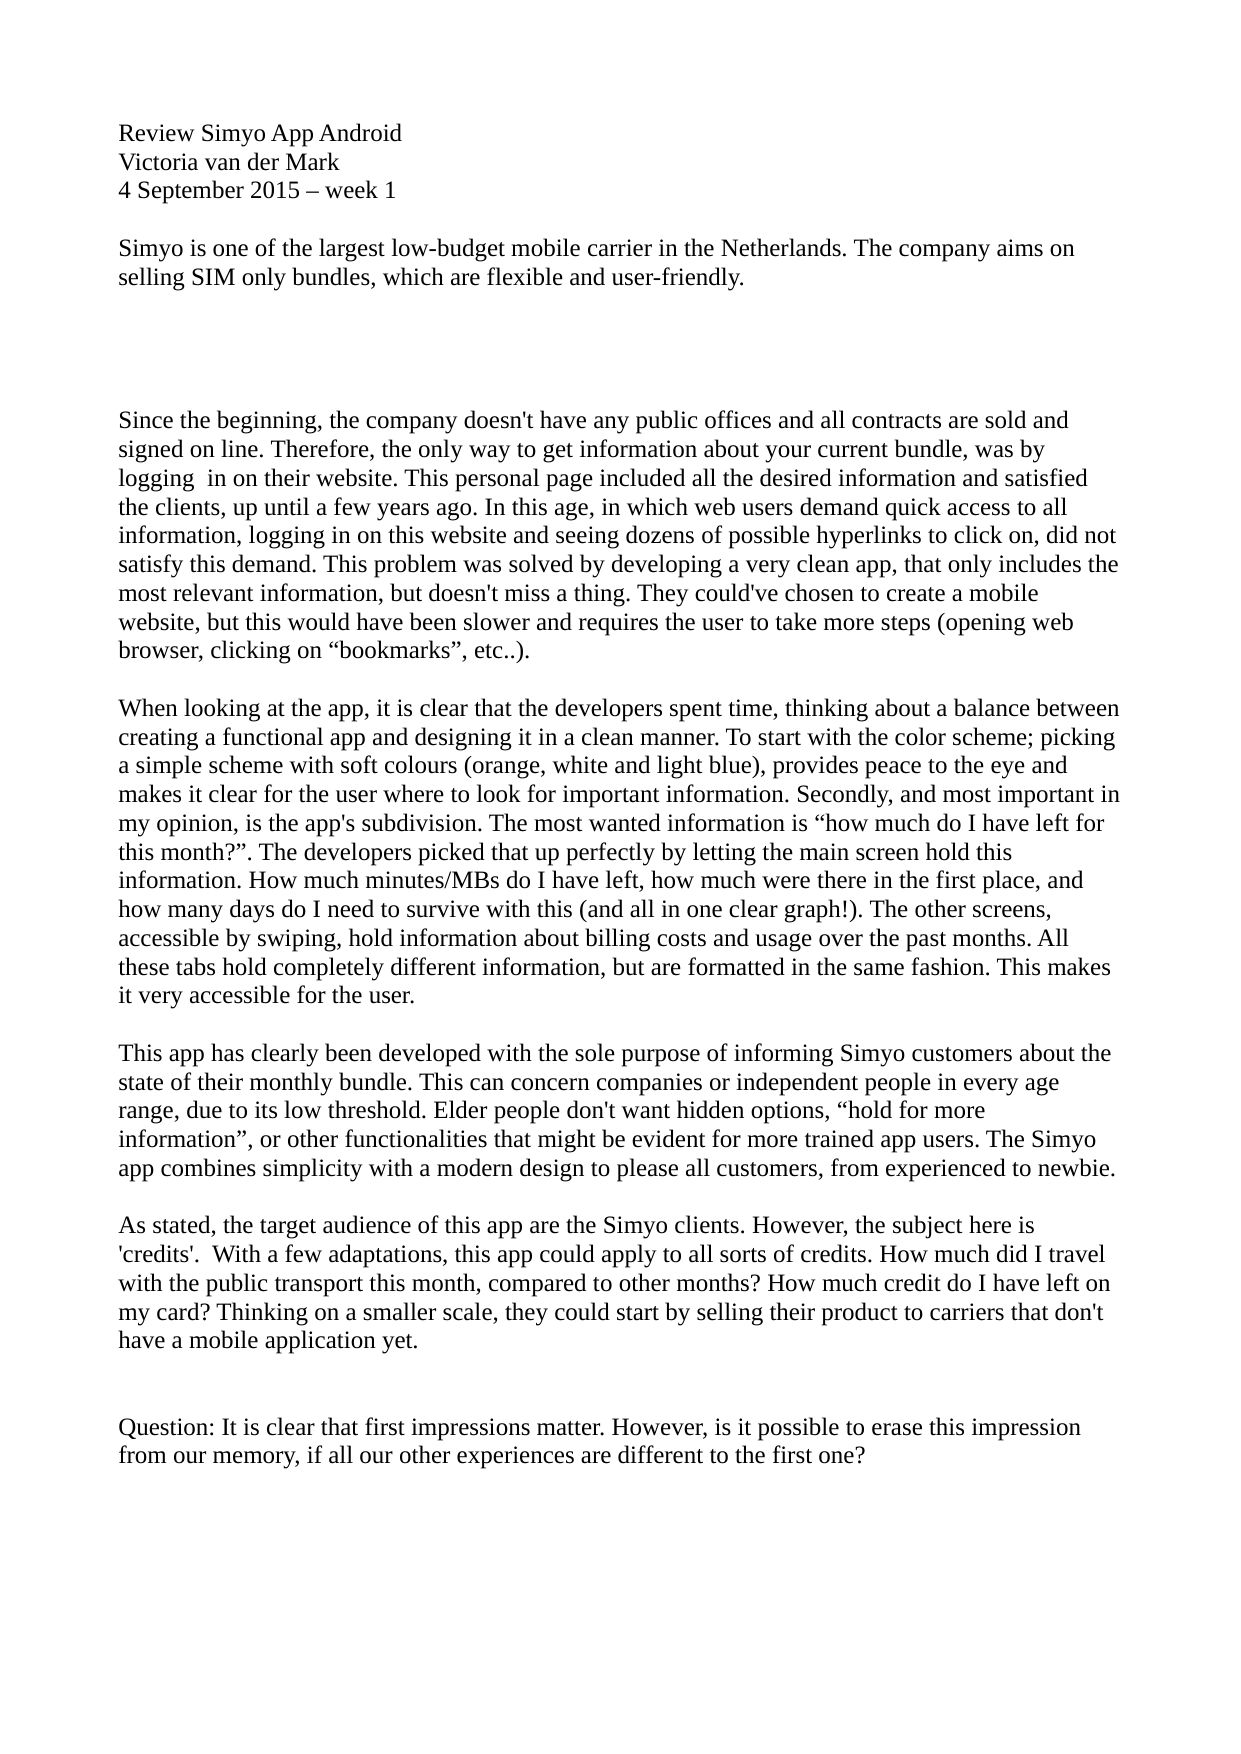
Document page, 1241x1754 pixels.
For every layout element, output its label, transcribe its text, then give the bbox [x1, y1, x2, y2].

text Victoria van der Mark [118, 147, 1122, 176]
text Question: It is clear that first impressions matter. However, is it possible to erase this impression from our memory, if all our other experiences are different to the first one? [118, 1412, 1122, 1469]
text Simyo is one of the largest low-budget mobile carrier in the Netherlands. The company aims on selling SIM only bundles, which are flexible and user-friendly. [118, 233, 1122, 291]
text When looking at the app, it is clear that the developers spent time, thinking about a balance between creating a functional app and designing it in a clean manner. To start with the color scheme; picking a simple scheme with soft colours (orange, white and light blue), provides peace to the eye and makes it clear for the user where to look for important information. Secondly, and most important in my opinion, is the app's subdivision. The most wanted information is “how much do I have left for this month?”. The developers picked that up perfectly by letting the main screen hold this information. How much minutes/MBs do I have left, how much were there in the first place, and how many days do I need to survive with this (and all in one clear graph!). The other screens, accessible by swiping, hold information about billing costs and usage over the past months. All these tabs hold completely different information, but are formatted in the same fashion. This makes it very accessible for the user. [118, 693, 1122, 1009]
text Review Simyo App Android [118, 118, 1122, 147]
text 4 September 2015 – week 1 [118, 176, 1122, 204]
text This app has clearly been developed with the sole purpose of informing Simyo customers about the state of their monthly bundle. This can concern companies or independent people in every age range, due to its low threshold. Elder people don't want hidden options, “hold for more information”, or other functionalities that might be evident for more trained app users. The Simyo app combines simplicity with a modern design to please all customers, from experienced to newbie. [118, 1038, 1122, 1182]
text As stated, the target audience of this app are the Simyo clients. However, the subject here is 'credits'. With a few adaptations, this app could apply to all sorts of credits. How much did I travel with the public transport this month, compared to other months? How much credit do I have left on my card? Thinking on a smaller scale, they could start by selling their product to carriers that don't have a mobile application yet. [118, 1211, 1122, 1354]
text Since the beginning, the company doesn't have any public offices and all contracts are sold and signed on line. Therefore, the only way to get information about your current bundle, was by logging in on their website. This personal page included all the desired information and satisfied the clients, up until a few years ago. In this age, in which web users demand quick access to all information, logging in on this website and seeing dozens of possible hyperlinks to click on, did not satisfy this demand. This problem was solved by developing a very clean app, that only includes the most relevant information, but doesn't miss a thing. They could've chosen to create a mobile website, but this would have been slower and requires the user to take more steps (opening web browser, clicking on “bookmarks”, etc..). [118, 406, 1122, 664]
